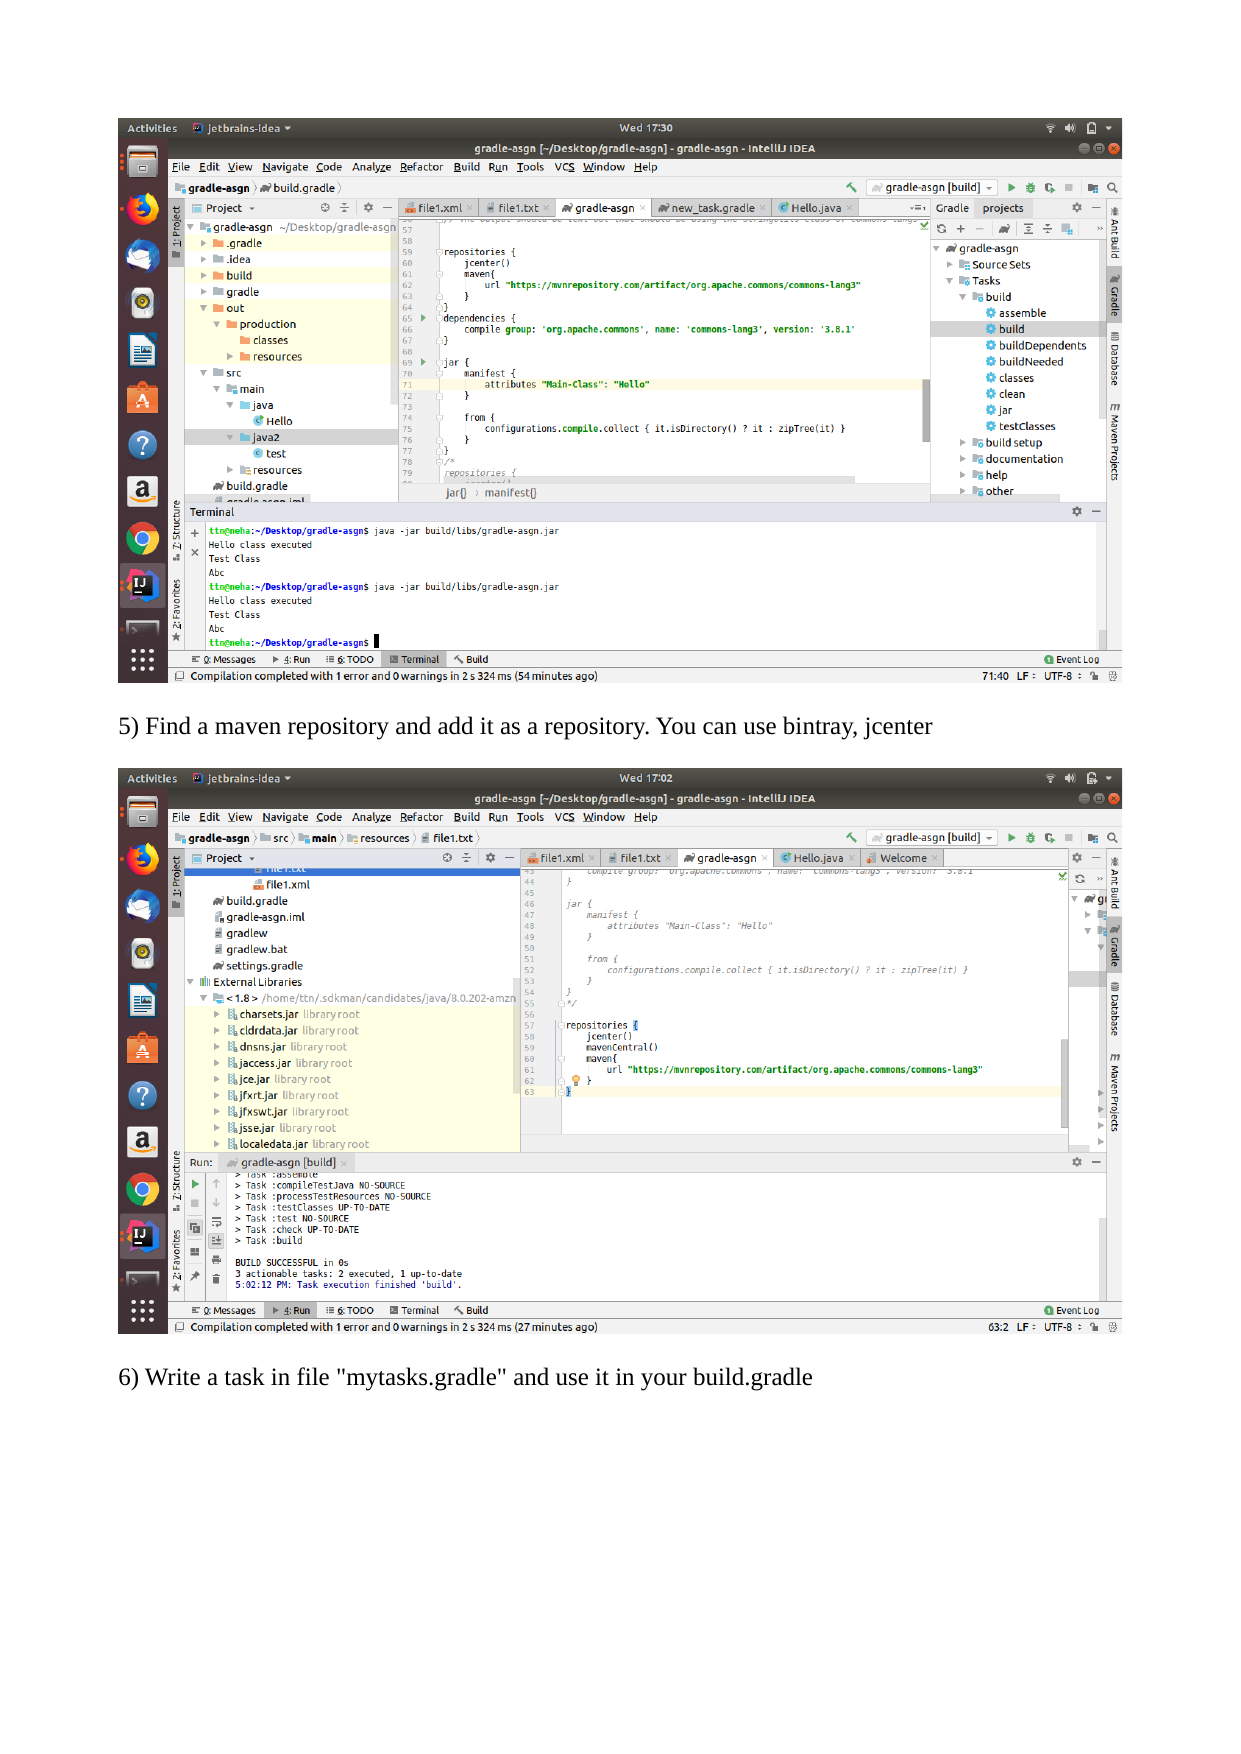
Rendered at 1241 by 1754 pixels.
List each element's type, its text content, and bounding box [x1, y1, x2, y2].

picture [118, 768, 1123, 1334]
picture [118, 118, 1123, 683]
text 6) Write a task in file "mytasks.gradle" and use it in your build.gradle [118, 1362, 1122, 1391]
text 5) Find a maven repository and add it as a repository. You can use bintray, jcenter [118, 711, 1122, 740]
